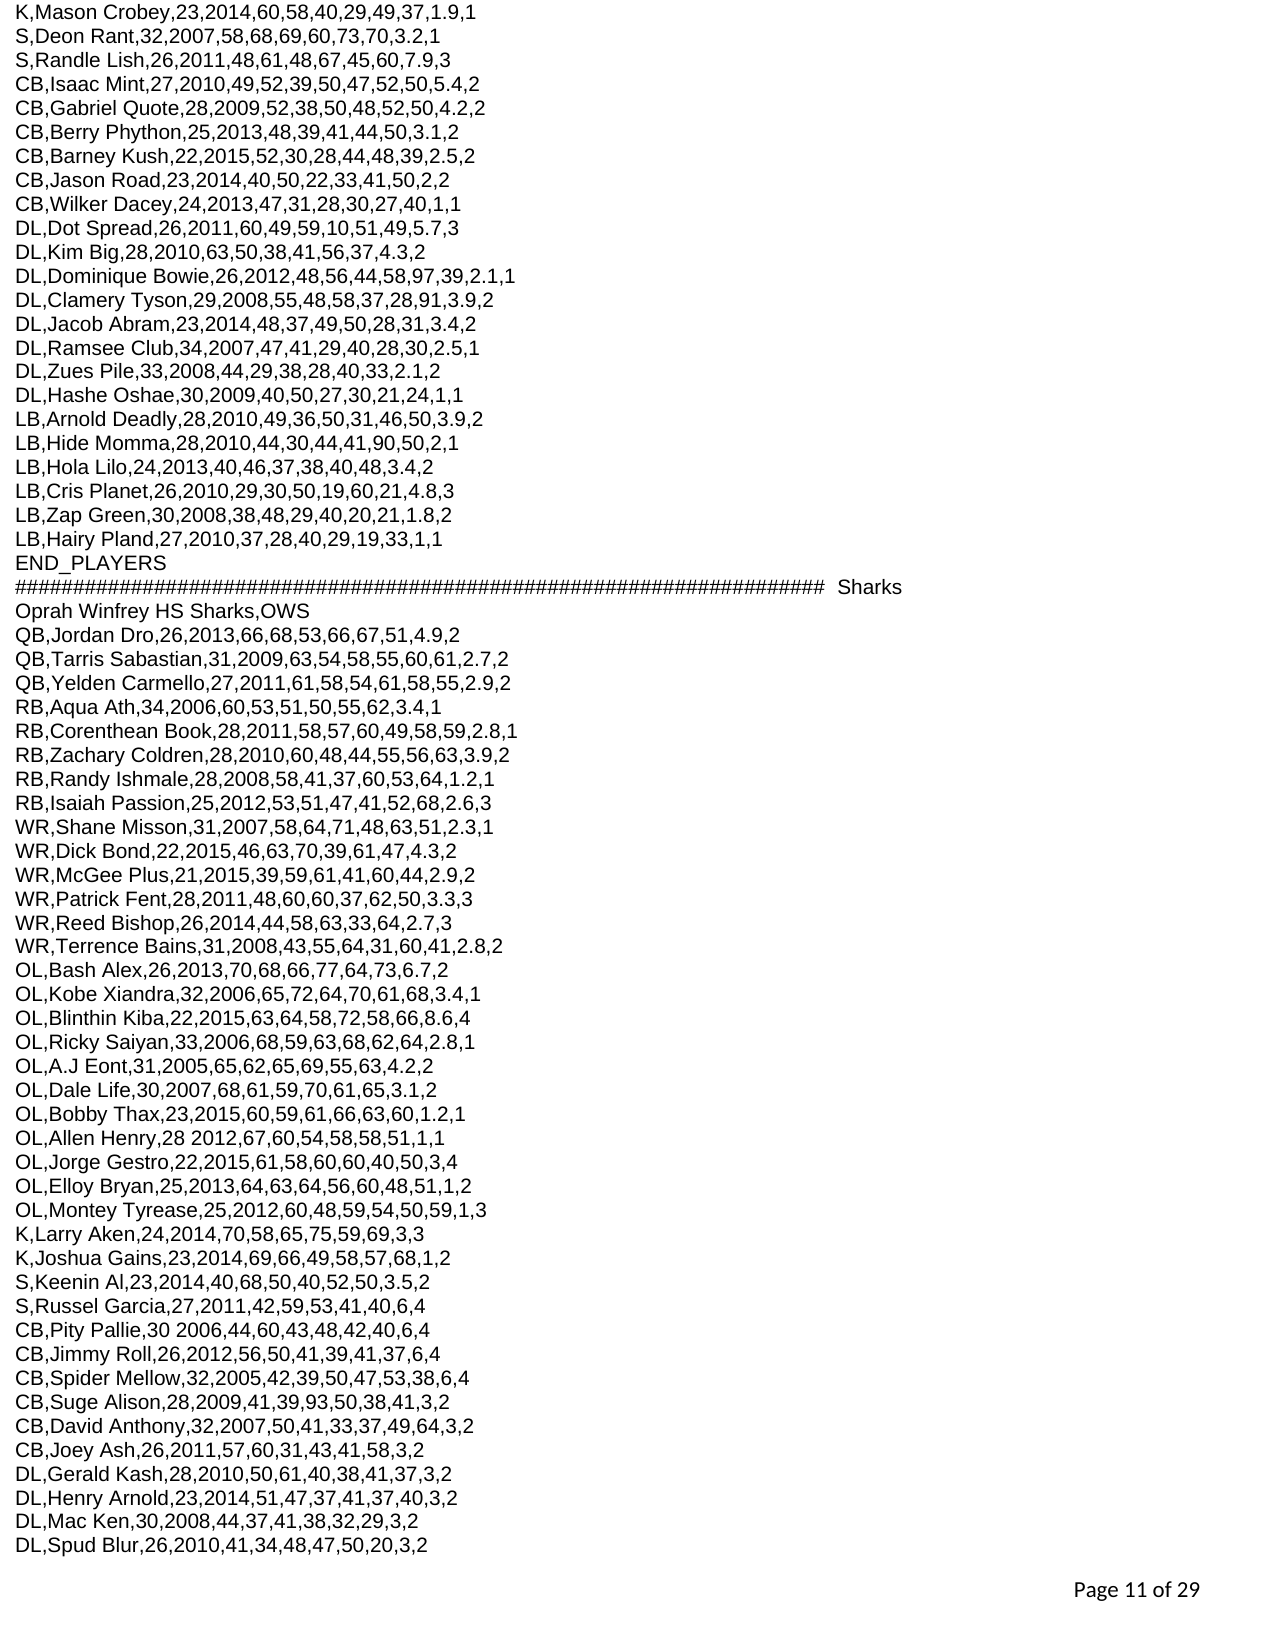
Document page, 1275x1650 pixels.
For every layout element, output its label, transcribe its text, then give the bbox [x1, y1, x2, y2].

text LB,Zap Green,30,2008,38,48,29,40,20,21,1.8,2 [15, 503, 1200, 527]
text QB,Tarris Sabastian,31,2009,63,54,58,55,60,61,2.7,2 [15, 647, 1200, 671]
text RB,Corenthean Book,28,2011,58,57,60,49,58,59,2.8,1 [15, 719, 1200, 743]
text K,Larry Aken,24,2014,70,58,65,75,59,69,3,3 [15, 1222, 1200, 1246]
text LB,Hola Lilo,24,2013,40,46,37,38,40,48,3.4,2 [15, 455, 1200, 479]
text DL,Dominique Bowie,26,2012,48,56,44,58,97,39,2.1,1 [15, 263, 1200, 287]
text CB,Barney Kush,22,2015,52,30,28,44,48,39,2.5,2 [15, 144, 1200, 168]
text LB,Cris Planet,26,2010,29,30,50,19,60,21,4.8,3 [15, 479, 1200, 503]
text DL,Hashe Oshae,30,2009,40,50,27,30,21,24,1,1 [15, 383, 1200, 407]
text END_PLAYERS [15, 551, 1200, 575]
text CB,Jason Road,23,2014,40,50,22,33,41,50,2,2 [15, 168, 1200, 192]
text DL,Gerald Kash,28,2010,50,61,40,38,41,37,3,2 [15, 1461, 1200, 1485]
text RB,Aqua Ath,34,2006,60,53,51,50,55,62,3.4,1 [15, 695, 1200, 719]
text DL,Dot Spread,26,2011,60,49,59,10,51,49,5.7,3 [15, 216, 1200, 239]
text OL,Dale Life,30,2007,68,61,59,70,61,65,3.1,2 [15, 1078, 1200, 1102]
text OL,Blinthin Kiba,22,2015,63,64,58,72,58,66,8.6,4 [15, 1006, 1200, 1030]
text OL,Montey Tyrease,25,2012,60,48,59,54,50,59,1,3 [15, 1198, 1200, 1222]
text RB,Isaiah Passion,25,2012,53,51,47,41,52,68,2.6,3 [15, 791, 1200, 814]
text DL,Kim Big,28,2010,63,50,38,41,56,37,4.3,2 [15, 239, 1200, 263]
text K,Mason Crobey,23,2014,60,58,40,29,49,37,1.9,1 [15, 0, 1200, 24]
text S,Russel Garcia,27,2011,42,59,53,41,40,6,4 [15, 1294, 1200, 1318]
text LB,Arnold Deadly,28,2010,49,36,50,31,46,50,3.9,2 [15, 407, 1200, 431]
text LB,Hide Momma,28,2010,44,30,44,41,90,50,2,1 [15, 431, 1200, 455]
text QB,Jordan Dro,26,2013,66,68,53,66,67,51,4.9,2 [15, 623, 1200, 647]
text CB,Isaac Mint,27,2010,49,52,39,50,47,52,50,5.4,2 [15, 72, 1200, 96]
text CB,Suge Alison,28,2009,41,39,93,50,38,41,3,2 [15, 1389, 1200, 1413]
text RB,Zachary Coldren,28,2010,60,48,44,55,56,63,3.9,2 [15, 743, 1200, 767]
text QB,Yelden Carmello,27,2011,61,58,54,61,58,55,2.9,2 [15, 671, 1200, 695]
text OL,Elloy Bryan,25,2013,64,63,64,56,60,48,51,1,2 [15, 1174, 1200, 1198]
text OL,A.J Eont,31,2005,65,62,65,69,55,63,4.2,2 [15, 1054, 1200, 1078]
text CB,Jimmy Roll,26,2012,56,50,41,39,41,37,6,4 [15, 1342, 1200, 1366]
text Oprah Winfrey HS Sharks,OWS [15, 599, 1200, 623]
text CB,Joey Ash,26,2011,57,60,31,43,41,58,3,2 [15, 1437, 1200, 1461]
text LB,Hairy Pland,27,2010,37,28,40,29,19,33,1,1 [15, 527, 1200, 551]
text CB,Berry Phython,25,2013,48,39,41,44,50,3.1,2 [15, 120, 1200, 144]
text DL,Mac Ken,30,2008,44,37,41,38,32,29,3,2 [15, 1509, 1200, 1533]
text WR,Terrence Bains,31,2008,43,55,64,31,60,41,2.8,2 [15, 934, 1200, 958]
text RB,Randy Ishmale,28,2008,58,41,37,60,53,64,1.2,1 [15, 767, 1200, 791]
text OL,Bobby Thax,23,2015,60,59,61,66,63,60,1.2,1 [15, 1102, 1200, 1126]
text DL,Ramsee Club,34,2007,47,41,29,40,28,30,2.5,1 [15, 335, 1200, 359]
text WR,Shane Misson,31,2007,58,64,71,48,63,51,2.3,1 [15, 814, 1200, 838]
text WR,McGee Plus,21,2015,39,59,61,41,60,44,2.9,2 [15, 862, 1200, 886]
text OL,Bash Alex,26,2013,70,68,66,77,64,73,6.7,2 [15, 958, 1200, 982]
text OL,Kobe Xiandra,32,2006,65,72,64,70,61,68,3.4,1 [15, 982, 1200, 1006]
text DL,Spud Blur,26,2010,41,34,48,47,50,20,3,2 [15, 1533, 1200, 1557]
text CB,David Anthony,32,2007,50,41,33,37,49,64,3,2 [15, 1413, 1200, 1437]
text DL,Henry Arnold,23,2014,51,47,37,41,37,40,3,2 [15, 1485, 1200, 1509]
text OL,Ricky Saiyan,33,2006,68,59,63,68,62,64,2.8,1 [15, 1030, 1200, 1054]
text WR,Patrick Fent,28,2011,48,60,60,37,62,50,3.3,3 [15, 886, 1200, 910]
text S,Deon Rant,32,2007,58,68,69,60,73,70,3.2,1 [15, 24, 1200, 48]
text S,Keenin Al,23,2014,40,68,50,40,52,50,3.5,2 [15, 1270, 1200, 1294]
text OL,Jorge Gestro,22,2015,61,58,60,60,40,50,3,4 [15, 1150, 1200, 1174]
text DL,Clamery Tyson,29,2008,55,48,58,37,28,91,3.9,2 [15, 287, 1200, 311]
text CB,Pity Pallie,30 2006,44,60,43,48,42,40,6,4 [15, 1318, 1200, 1342]
text DL,Zues Pile,33,2008,44,29,38,28,40,33,2.1,2 [15, 359, 1200, 383]
text WR,Dick Bond,22,2015,46,63,70,39,61,47,4.3,2 [15, 838, 1200, 862]
text OL,Allen Henry,28 2012,67,60,54,58,58,51,1,1 [15, 1126, 1200, 1150]
text WR,Reed Bishop,26,2014,44,58,63,33,64,2.7,3 [15, 910, 1200, 934]
text K,Joshua Gains,23,2014,69,66,49,58,57,68,1,2 [15, 1246, 1200, 1270]
text CB,Spider Mellow,32,2005,42,39,50,47,53,38,6,4 [15, 1366, 1200, 1389]
text S,Randle Lish,26,2011,48,61,48,67,45,60,7.9,3 [15, 48, 1200, 72]
text CB,Gabriel Quote,28,2009,52,38,50,48,52,50,4.2,2 [15, 96, 1200, 120]
text ###################################################################### Sharks [15, 575, 1200, 599]
text DL,Jacob Abram,23,2014,48,37,49,50,28,31,3.4,2 [15, 311, 1200, 335]
text CB,Wilker Dacey,24,2013,47,31,28,30,27,40,1,1 [15, 192, 1200, 216]
